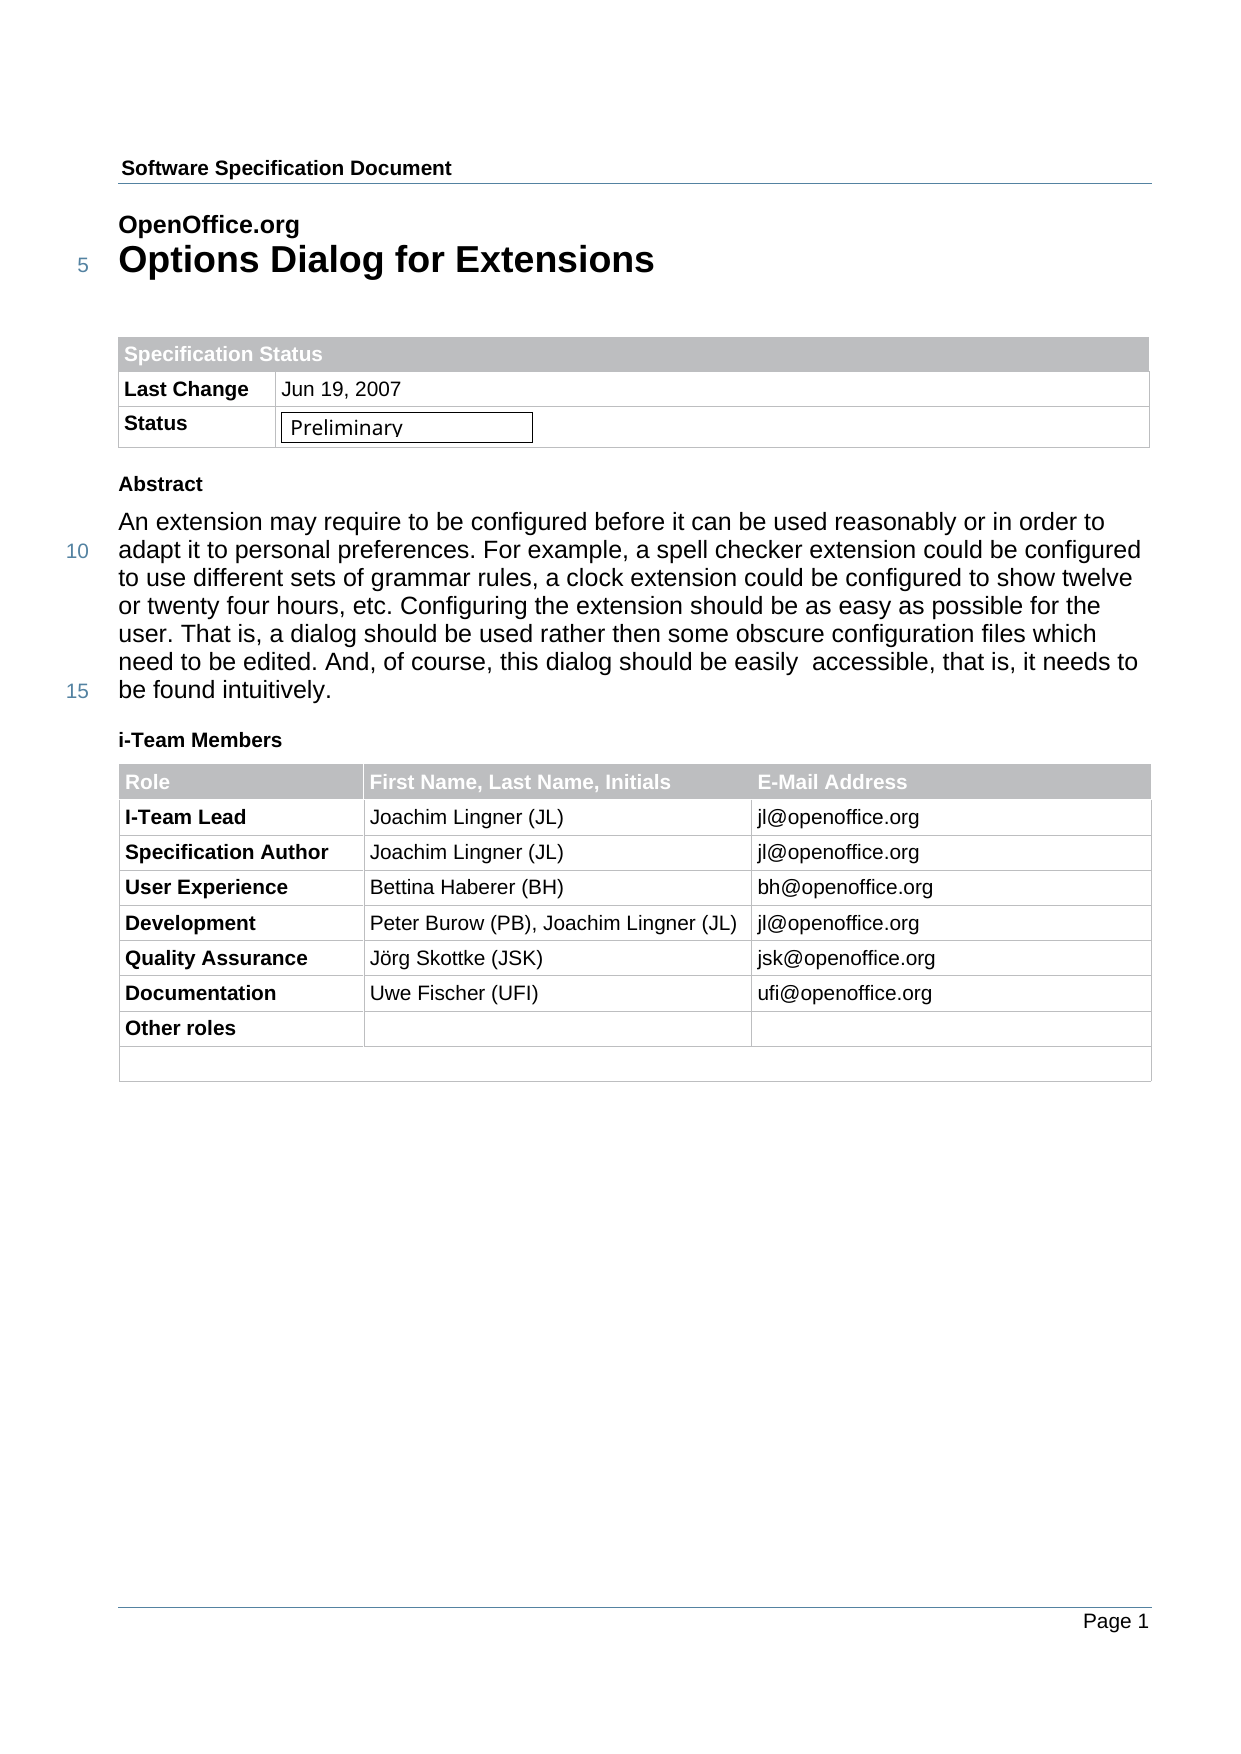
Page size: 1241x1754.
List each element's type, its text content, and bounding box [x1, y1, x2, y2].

table_header E-Mail Address [751, 764, 1151, 799]
table_cell <State reason here, if one role is not represented in i-Team.> [120, 1047, 1151, 1081]
table_cell Jun 19, 2007 [276, 372, 1149, 406]
table_cell jl@openoffice.org [752, 906, 1151, 940]
table_header Role [119, 764, 363, 799]
table_cell I-Team Lead [120, 800, 363, 835]
table_cell Specification Author [120, 836, 363, 870]
text An extension may require to be configured before it can be used reasonably or in order to adapt it to personal preferences. For example, a spell checker extension could be configured to use different sets of grammar rules, a clock extension could be configured to show twelve or twenty four hours, etc. Configuring the extension should be as easy as possible for the user. That is, a dialog should be used rather then some obscure configuration files which need to be edited. And, of course, this dialog should be easily accessible, that is, it needs to be found intuitively. [118, 508, 1152, 704]
table_header Specification Status [118, 337, 1149, 371]
text Software Specification Document [118, 154, 1152, 183]
table_header First Name, Last Name, Initials [364, 764, 751, 799]
table_cell Bettina Haberer (BH) [365, 871, 751, 905]
table_cell User Experience [120, 871, 363, 905]
table_cell Jörg Skottke (JSK) [365, 941, 751, 975]
table_cell bh@openoffice.org [752, 871, 1151, 905]
table_cell <First Name, Last Name (Initials)> [365, 1012, 751, 1046]
table_cell jl@openoffice.org [752, 836, 1151, 870]
table_cell PRELIMINARY status is the initial conception of a specification. STANDARD A specification with status Standard is considered to be stable and has the approval of the i-Team. OBSOLETE An Obsolete specification is a specification that has been identified unnecessary. For example due to; technology changes or changes in other standards or specifications. [276, 407, 1149, 447]
text OpenOffice.org [118, 211, 1152, 239]
table_cell Development [120, 906, 363, 940]
subtitle i-Team Members [118, 729, 1152, 752]
table_cell Documentation [120, 976, 363, 1011]
table_cell Uwe Fischer (UFI) [365, 976, 751, 1011]
subtitle Abstract [118, 472, 1152, 496]
table_cell Last Change [119, 372, 275, 406]
table_cell Other roles [120, 1012, 363, 1046]
table_cell Peter Burow (PB), Joachim Lingner (JL) [365, 906, 751, 940]
table_cell jsk@openoffice.org [752, 941, 1151, 975]
table_cell Joachim Lingner (JL) [365, 836, 751, 870]
table_cell Joachim Lingner (JL) [365, 800, 751, 835]
text Options Dialog for Extensions [118, 239, 1152, 281]
table_cell jl@openoffice.org [752, 800, 1151, 835]
table_cell Status [119, 407, 275, 447]
table_cell <User@openoffice.org> [752, 1012, 1151, 1046]
table_cell ufi@openoffice.org [752, 976, 1151, 1011]
table_cell Quality Assurance [120, 941, 363, 975]
